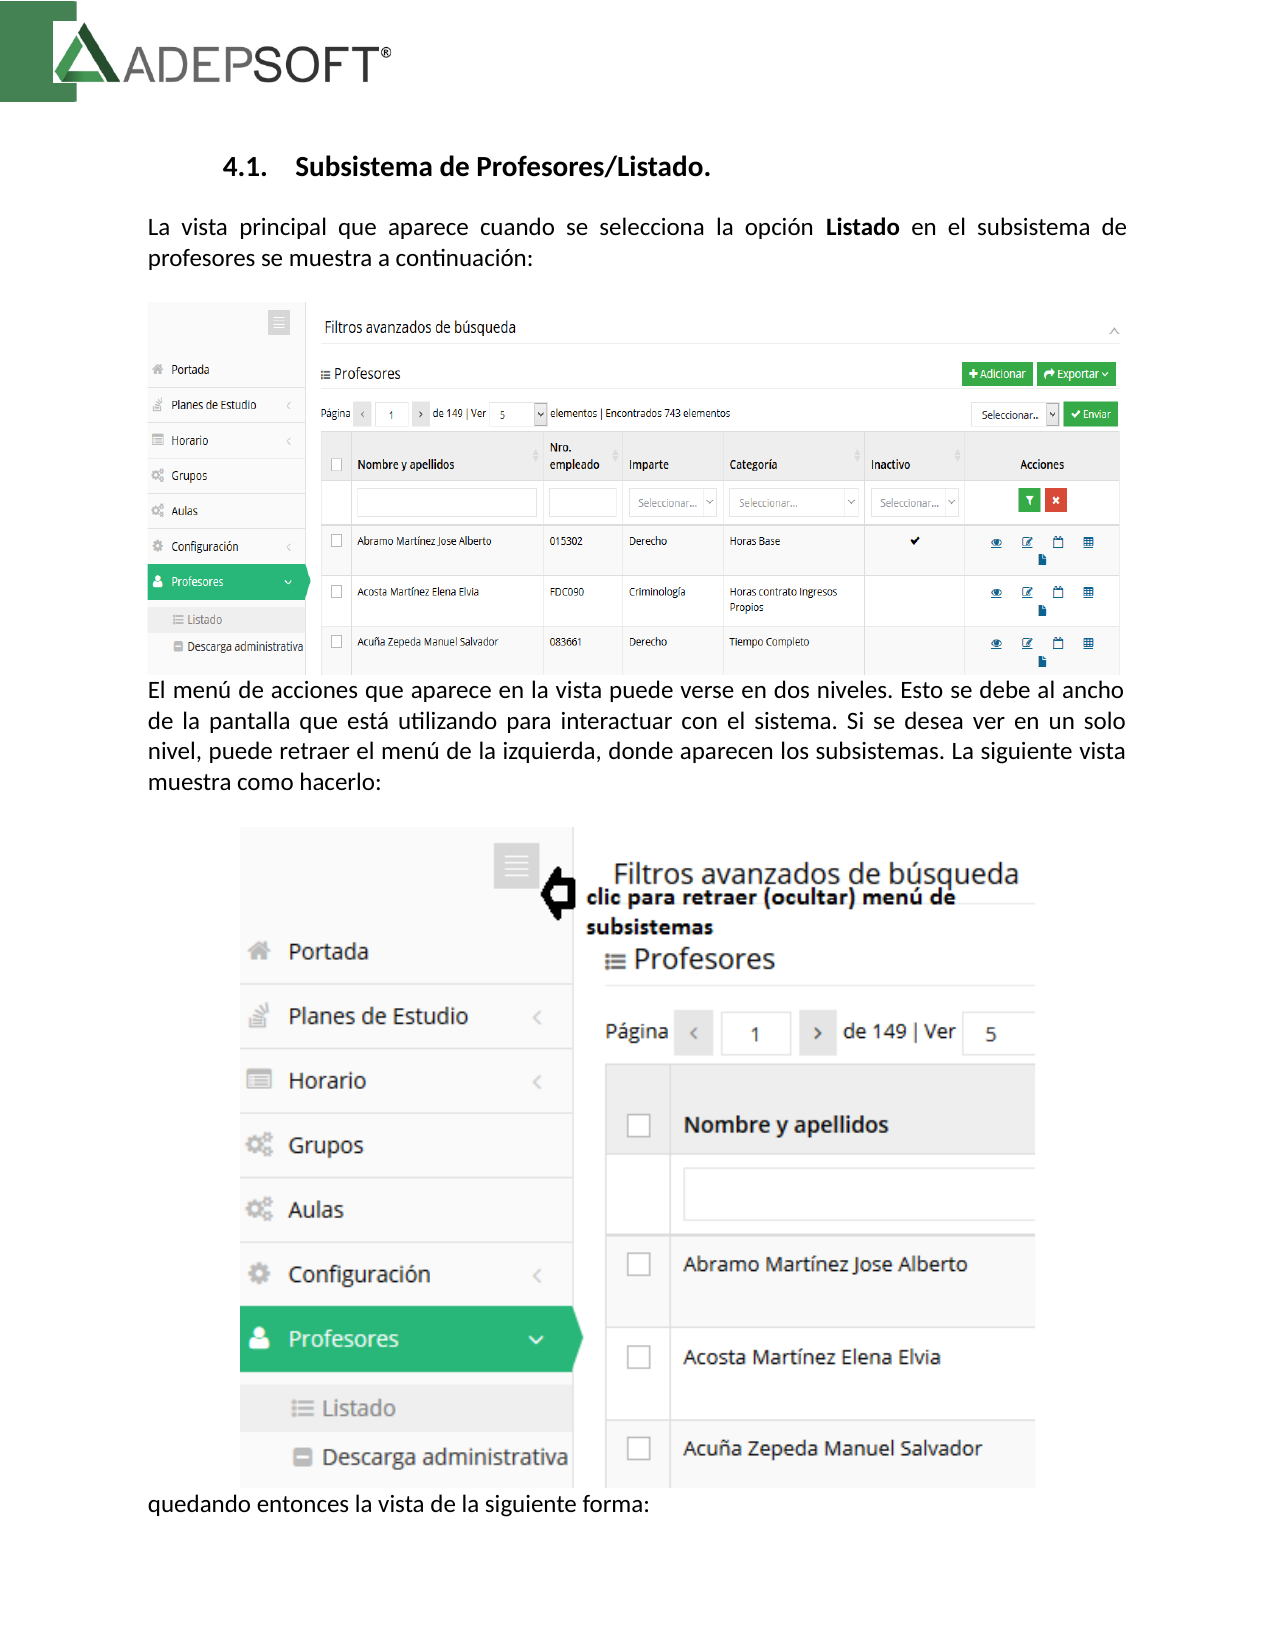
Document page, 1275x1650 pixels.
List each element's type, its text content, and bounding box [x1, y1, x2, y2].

text La vista principal que aparece cuando se selecciona la opción Listado en el subsistema de profesores se muestra a continuación: [148, 211, 1127, 272]
list Subsistema de Profesores/Listado. [223, 148, 1127, 183]
picture [53, 21, 392, 83]
text El menú de acciones que aparece en la vista puede verse en dos niveles. Esto se debe al ancho de la pantalla que está utilizando para interactuar con el sistema. Si se desea ver en un solo nivel, puede retraer el menú de la izquierda, donde aparecen los subsistemas. La siguiente vista muestra como hacerlo: [148, 675, 1127, 796]
text quedando entonces la vista de la siguiente forma: [148, 1468, 1127, 1518]
